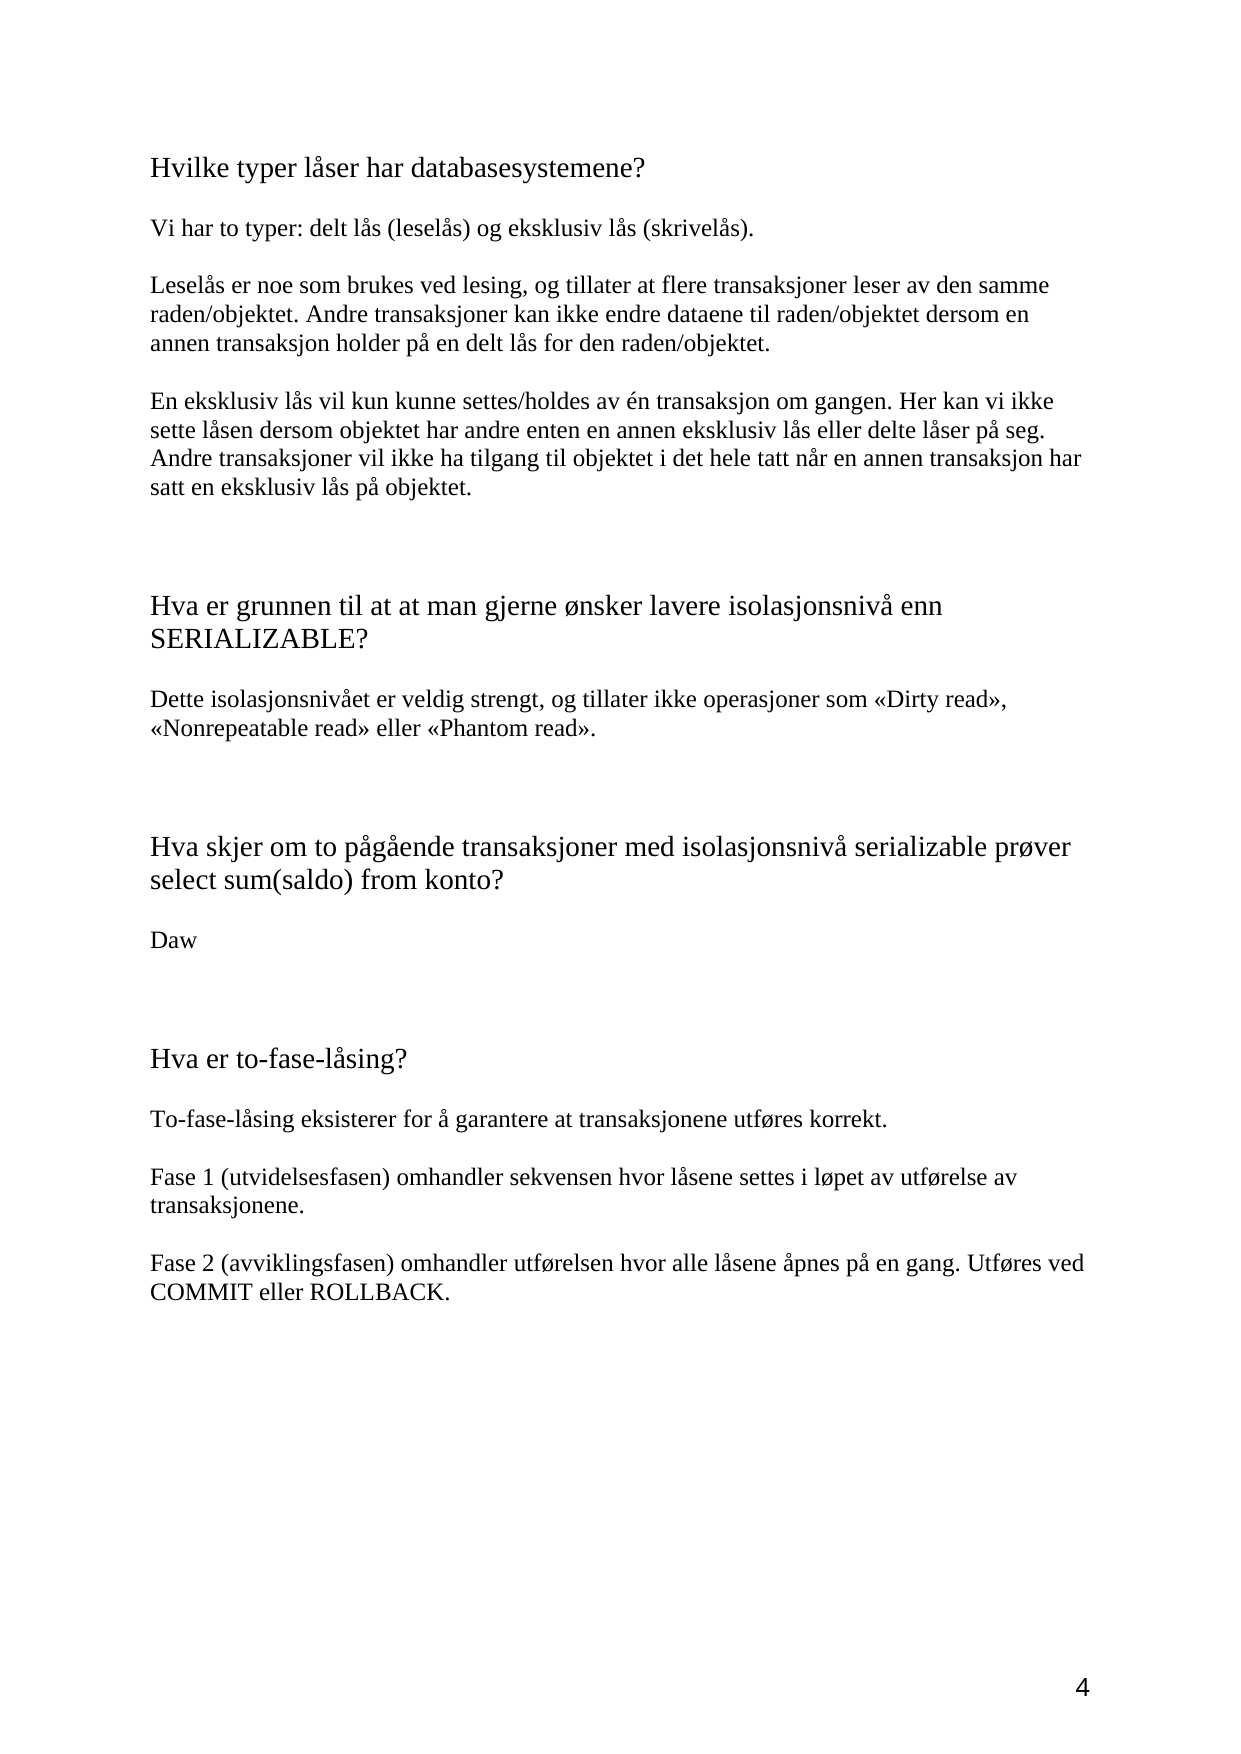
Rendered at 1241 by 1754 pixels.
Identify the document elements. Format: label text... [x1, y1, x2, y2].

text Vi har to typer: delt lås (leselås) og eksklusiv lås (skrivelås). [150, 213, 1090, 241]
text Hvilke typer låser har databasesystemene? [150, 150, 1090, 183]
text Hva er grunnen til at at man gjerne ønsker lavere isolasjonsnivå enn SERIALIZABLE? [150, 588, 1090, 655]
text Dette isolasjonsnivået er veldig strengt, og tillater ikke operasjoner som «Dirty read», «Nonrepeatable read» eller «Phantom read». [150, 684, 1090, 742]
text Hva skjer om to pågående transaksjoner med isolasjonsnivå serializable prøver select sum(saldo) from konto? [150, 829, 1090, 896]
text Daw [150, 925, 1090, 954]
text Leselås er noe som brukes ved lesing, og tillater at flere transaksjoner leser av den samme raden/objektet. Andre transaksjoner kan ikke endre dataene til raden/objektet dersom en annen transaksjon holder på en delt lås for den raden/objektet. [150, 271, 1090, 357]
text Fase 1 (utvidelsesfasen) omhandler sekvensen hvor låsene settes i løpet av utførelse av transaksjonene. [150, 1162, 1090, 1219]
text En eksklusiv lås vil kun kunne settes/holdes av én transaksjon om gangen. Her kan vi ikke sette låsen dersom objektet har andre enten en annen eksklusiv lås eller delte låser på seg. Andre transaksjoner vil ikke ha tilgang til objektet i det hele tatt når en annen transaksjon har satt en eksklusiv lås på objektet. [150, 386, 1090, 501]
text Fase 2 (avviklingsfasen) omhandler utførelsen hvor alle låsene åpnes på en gang. Utføres ved COMMIT eller ROLLBACK. [150, 1248, 1090, 1306]
text Hva er to-fase-låsing? [150, 1041, 1090, 1074]
text To-fase-låsing eksisterer for å garantere at transaksjonene utføres korrekt. [150, 1104, 1090, 1132]
